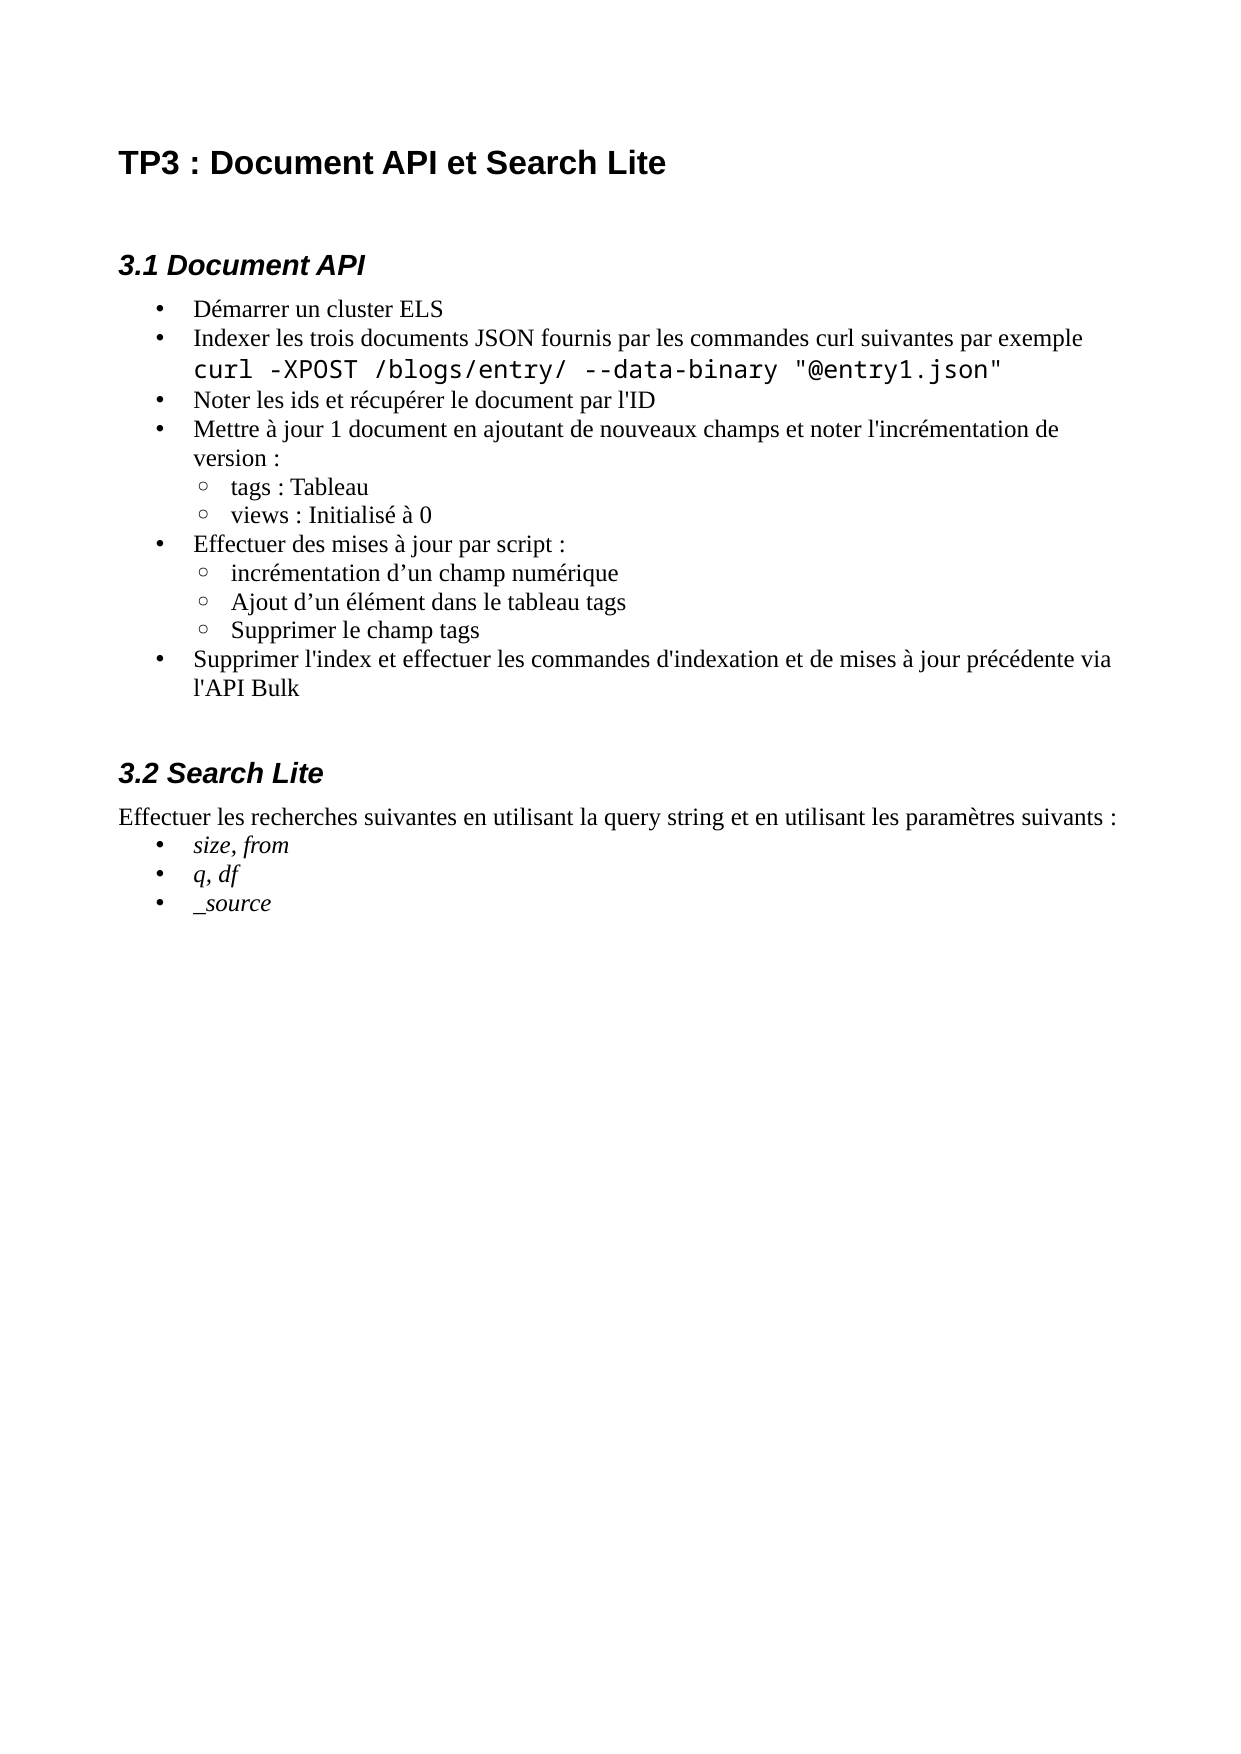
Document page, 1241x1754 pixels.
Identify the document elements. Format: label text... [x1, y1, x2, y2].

subtitle 3.1 Document API [118, 248, 1122, 282]
list views : Initialisé à 0 [193, 501, 1122, 529]
list curl -XPOST /blogs/entry/ --data-binary "@entry1.json" [156, 352, 1122, 386]
list q, df [156, 859, 1122, 888]
list Ajout d’un élément dans le tableau tags [193, 587, 1122, 616]
list _source [156, 888, 1122, 917]
list Mettre à jour 1 document en ajoutant de nouveaux champs et noter l'incrémentation de version : [156, 414, 1122, 472]
list Supprimer l'index et effectuer les commandes d'indexation et de mises à jour précédente via l'API Bulk [156, 644, 1122, 702]
list incrémentation d’un champ numérique [193, 558, 1122, 587]
text Effectuer les recherches suivantes en utilisant la query string et en utilisant les paramètres suivants : [118, 802, 1122, 830]
list Démarrer un cluster ELS [156, 294, 1122, 323]
list Effectuer des mises à jour par script : [156, 529, 1122, 558]
list Supprimer le champ tags [193, 616, 1122, 644]
list tags : Tableau [193, 472, 1122, 501]
list Noter les ids et récupérer le document par l'ID [156, 386, 1122, 414]
subtitle 3.2 Search Lite [118, 756, 1122, 789]
list size, from [156, 830, 1122, 859]
subtitle TP3 : Document API et Search Lite [118, 143, 1122, 182]
list Indexer les trois documents JSON fournis par les commandes curl suivantes par exemple [156, 323, 1122, 352]
